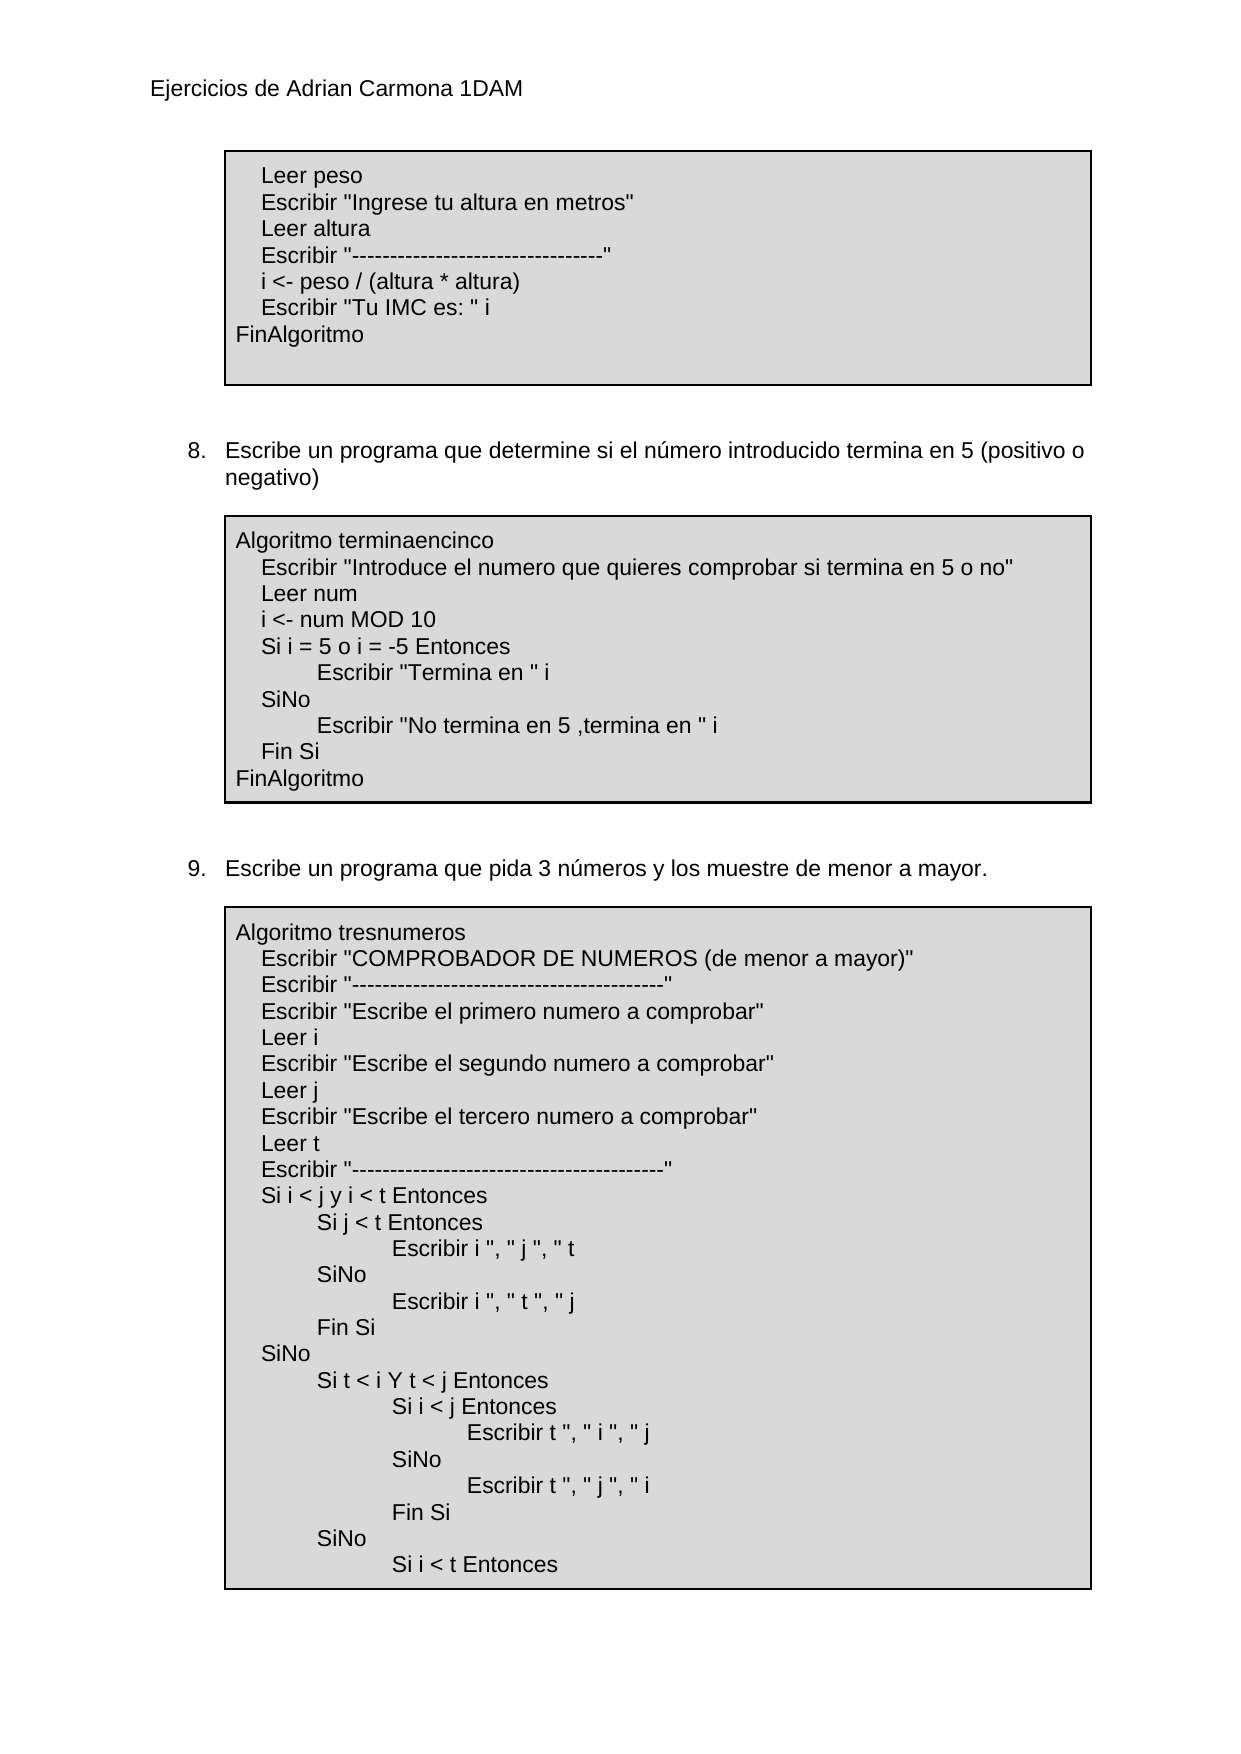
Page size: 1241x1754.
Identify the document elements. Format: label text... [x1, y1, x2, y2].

table_header Algoritmo tresnumeros Escribir "COMPROBADOR DE NUMEROS (de menor a mayor)" Escribir "-----------------------------------------" Escribir "Escribe el primero numero a comprobar" Leer i Escribir "Escribe el segundo numero a comprobar" Leer j Escribir "Escribe el tercero numero a comprobar" Leer t Escribir "-----------------------------------------" Si i < j y i < t Entonces Si j < t Entonces Escribir i ", " j ", " t SiNo Escribir i ", " t ", " j Fin Si SiNo Si t < i Y t < j Entonces Si i < j Entonces Escribir t ", " i ", " j SiNo Escribir t ", " j ", " i Fin Si SiNo Si i < t Entonces [226, 908, 1090, 1588]
table_header Leer peso Escribir "Ingrese tu altura en metros" Leer altura Escribir "---------------------------------" i <- peso / (altura * altura) Escribir "Tu IMC es: " i FinAlgoritmo [226, 152, 1090, 384]
list Escribe un programa que pida 3 números y los muestre de menor a mayor. [187, 855, 1090, 881]
list Escribe un programa que determine si el número introducido termina en 5 (positivo o negativo) [187, 437, 1090, 490]
table_header Algoritmo terminaencinco Escribir "Introduce el numero que quieres comprobar si termina en 5 o no" Leer num i <- num MOD 10 Si i = 5 o i = -5 Entonces Escribir "Termina en " i SiNo Escribir "No termina en 5 ,termina en " i Fin Si FinAlgoritmo [226, 517, 1090, 801]
